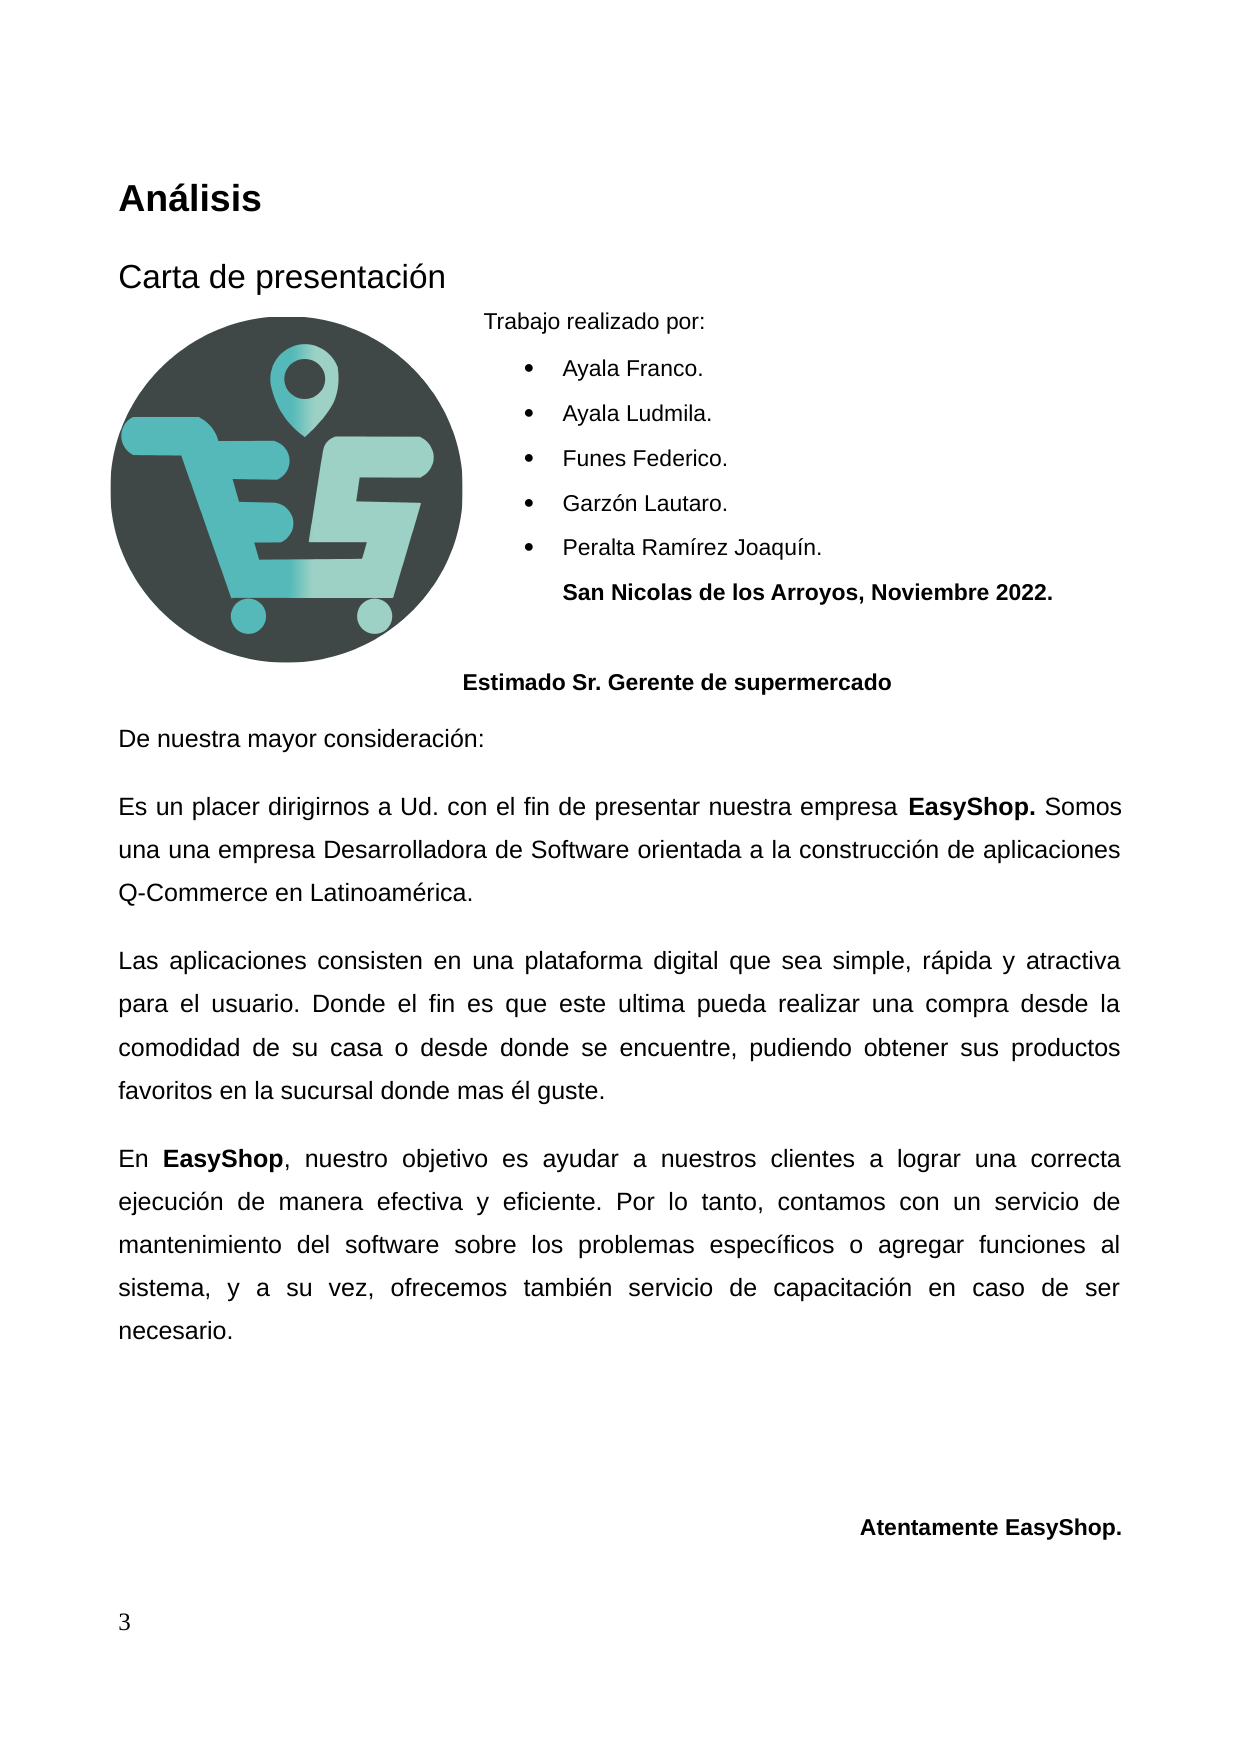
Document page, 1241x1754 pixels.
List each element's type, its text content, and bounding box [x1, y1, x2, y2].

text Las aplicaciones consisten en una plataforma digital que sea simple, rápida y atractiva para el usuario. Donde el fin es que este ultima pueda realizar una compra desde la comodidad de su casa o desde donde se encuentre, pudiendo obtener sus productos favoritos en la sucursal donde mas él guste. [118, 946, 1122, 1104]
text Atentamente EasyShop. [118, 1513, 1122, 1540]
list Ayala Franco. [525, 355, 1122, 381]
text En EasyShop, nuestro objetivo es ayudar a nuestros clientes a lograr una correcta ejecución de manera efectiva y eficiente. Por lo tanto, contamos con un servicio de mantenimiento del software sobre los problemas específicos o agregar funciones al sistema, y a su vez, ofrecemos también servicio de capacitación en caso de ser necesario. [118, 1144, 1122, 1345]
text De nuestra mayor consideración: [118, 724, 1122, 753]
list Ayala Ludmila. [525, 400, 1122, 426]
subtitle Análisis [118, 176, 1122, 219]
subtitle Carta de presentación [118, 257, 1122, 295]
list Peralta Ramírez Joaquín. [525, 534, 1122, 561]
text Trabajo realizado por: [118, 308, 1122, 334]
text San Nicolas de los Arroyos, Noviembre 2022. [562, 579, 1122, 605]
list Garzón Lautaro. [525, 489, 1122, 516]
text Es un placer dirigirnos a Ud. con el fin de presentar nuestra empresa EasyShop. Somos una una empresa Desarrolladora de Software orientada a la construcción de aplicaciones Q-Commerce en Latinoamérica. [118, 792, 1122, 907]
text Estimado Sr. Gerente de supermercado [118, 669, 1122, 695]
list Funes Federico. [525, 445, 1122, 471]
picture [110, 317, 463, 669]
